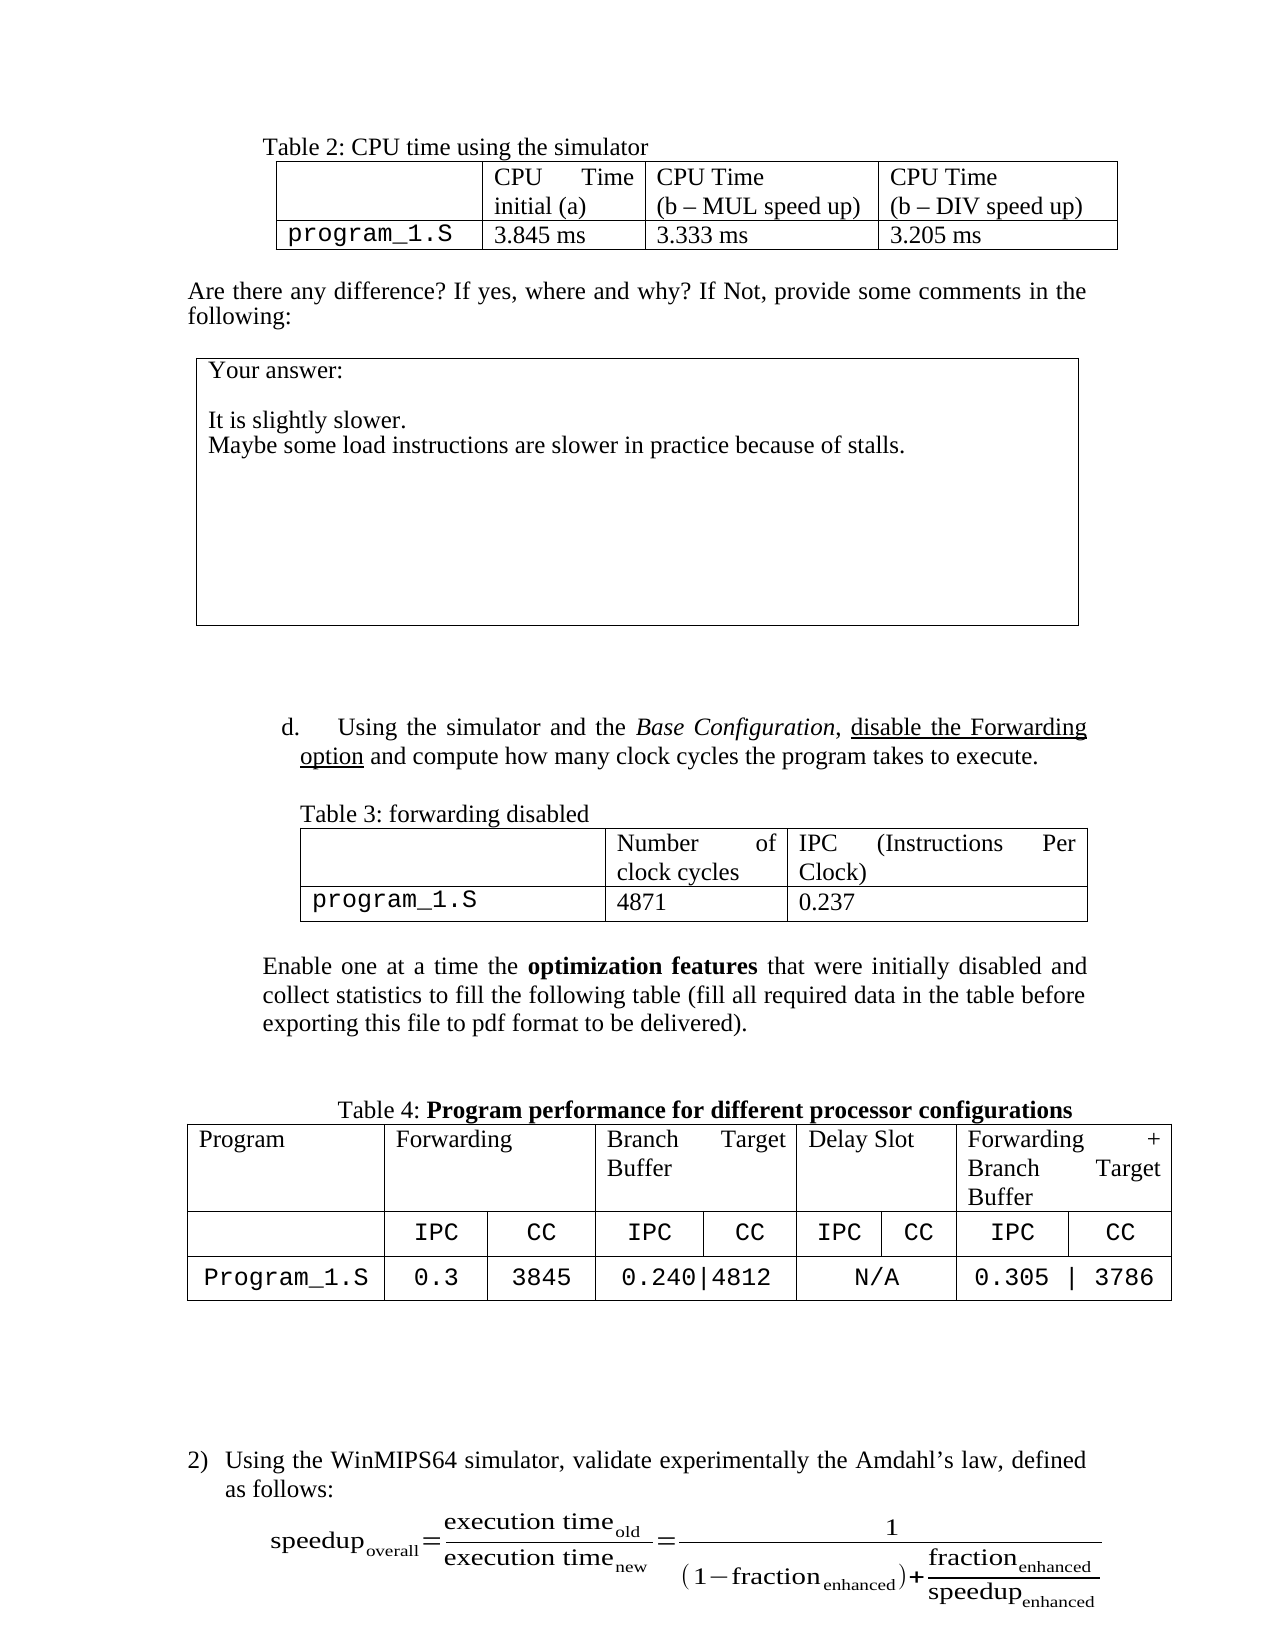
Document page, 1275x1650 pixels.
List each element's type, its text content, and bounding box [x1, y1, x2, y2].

text Are there any difference? If yes, where and why? If Not, provide some comments in the following: [187, 279, 1087, 329]
text Table 3: forwarding disabled [300, 799, 1087, 827]
table_header [301, 829, 605, 886]
table_header Delay Slot [797, 1125, 956, 1211]
list Using the simulator and the Base Configuration, disable the Forwarding option and compute how many clock cycles the program takes to execute. [281, 712, 1087, 770]
table_cell IPC [385, 1212, 487, 1256]
table_header Your answer: It is slightly slower. Maybe some load instructions are slower in practice because of stalls. [197, 359, 1078, 625]
table_cell IPC [596, 1212, 703, 1256]
table_cell 3845 [488, 1257, 595, 1300]
table_header Number of clock cycles [606, 829, 787, 886]
table_cell 0.305 | 3786 [957, 1257, 1171, 1300]
list Using the WinMIPS64 simulator, validate experimentally the Amdahl’s law, defined as follows: [187, 1445, 1087, 1502]
table_cell CC [882, 1212, 956, 1256]
table_cell Program_1.S [188, 1257, 384, 1300]
table_header CPU Time (b – DIV speed up) [879, 162, 1117, 219]
text Enable one at a time the optimization features that were initially disabled and collect statistics to fill the following table (fill all required data in the table before exporting this file to pdf format to be delivered). [262, 951, 1087, 1037]
table_cell 3.205 ms [879, 221, 1117, 249]
table_cell program_1.S [301, 887, 605, 921]
table_header Forwarding [385, 1125, 595, 1211]
table_cell CC [704, 1212, 796, 1256]
table_cell CC [488, 1212, 595, 1256]
table_header CPU Time initial (a) [483, 162, 645, 219]
table_cell N/A [797, 1257, 956, 1300]
table_cell 4871 [606, 887, 787, 921]
table_header Forwarding + Branch Target Buffer [957, 1125, 1171, 1211]
table_header Branch Target Buffer [596, 1125, 796, 1211]
table_cell CC [1069, 1212, 1171, 1256]
table_cell 0.3 [385, 1257, 487, 1300]
text Table 4: Program performance for different processor configurations [337, 1095, 1087, 1123]
table_cell 0.237 [788, 887, 1087, 921]
table_header IPC (Instructions Per Clock) [788, 829, 1087, 886]
table_cell 3.333 ms [646, 221, 878, 249]
table_cell program_1.S [277, 221, 482, 249]
table_cell 3.845 ms [483, 221, 645, 249]
table_header CPU Time (b – MUL speed up) [646, 162, 878, 219]
table_cell 0.240|4812 [596, 1257, 796, 1300]
table_header [277, 162, 482, 219]
table_cell IPC [957, 1212, 1068, 1256]
table_cell [188, 1212, 384, 1256]
table_header Program [188, 1125, 384, 1211]
table_cell IPC [797, 1212, 881, 1256]
list Table 2: CPU time using the simulator [225, 132, 1087, 161]
